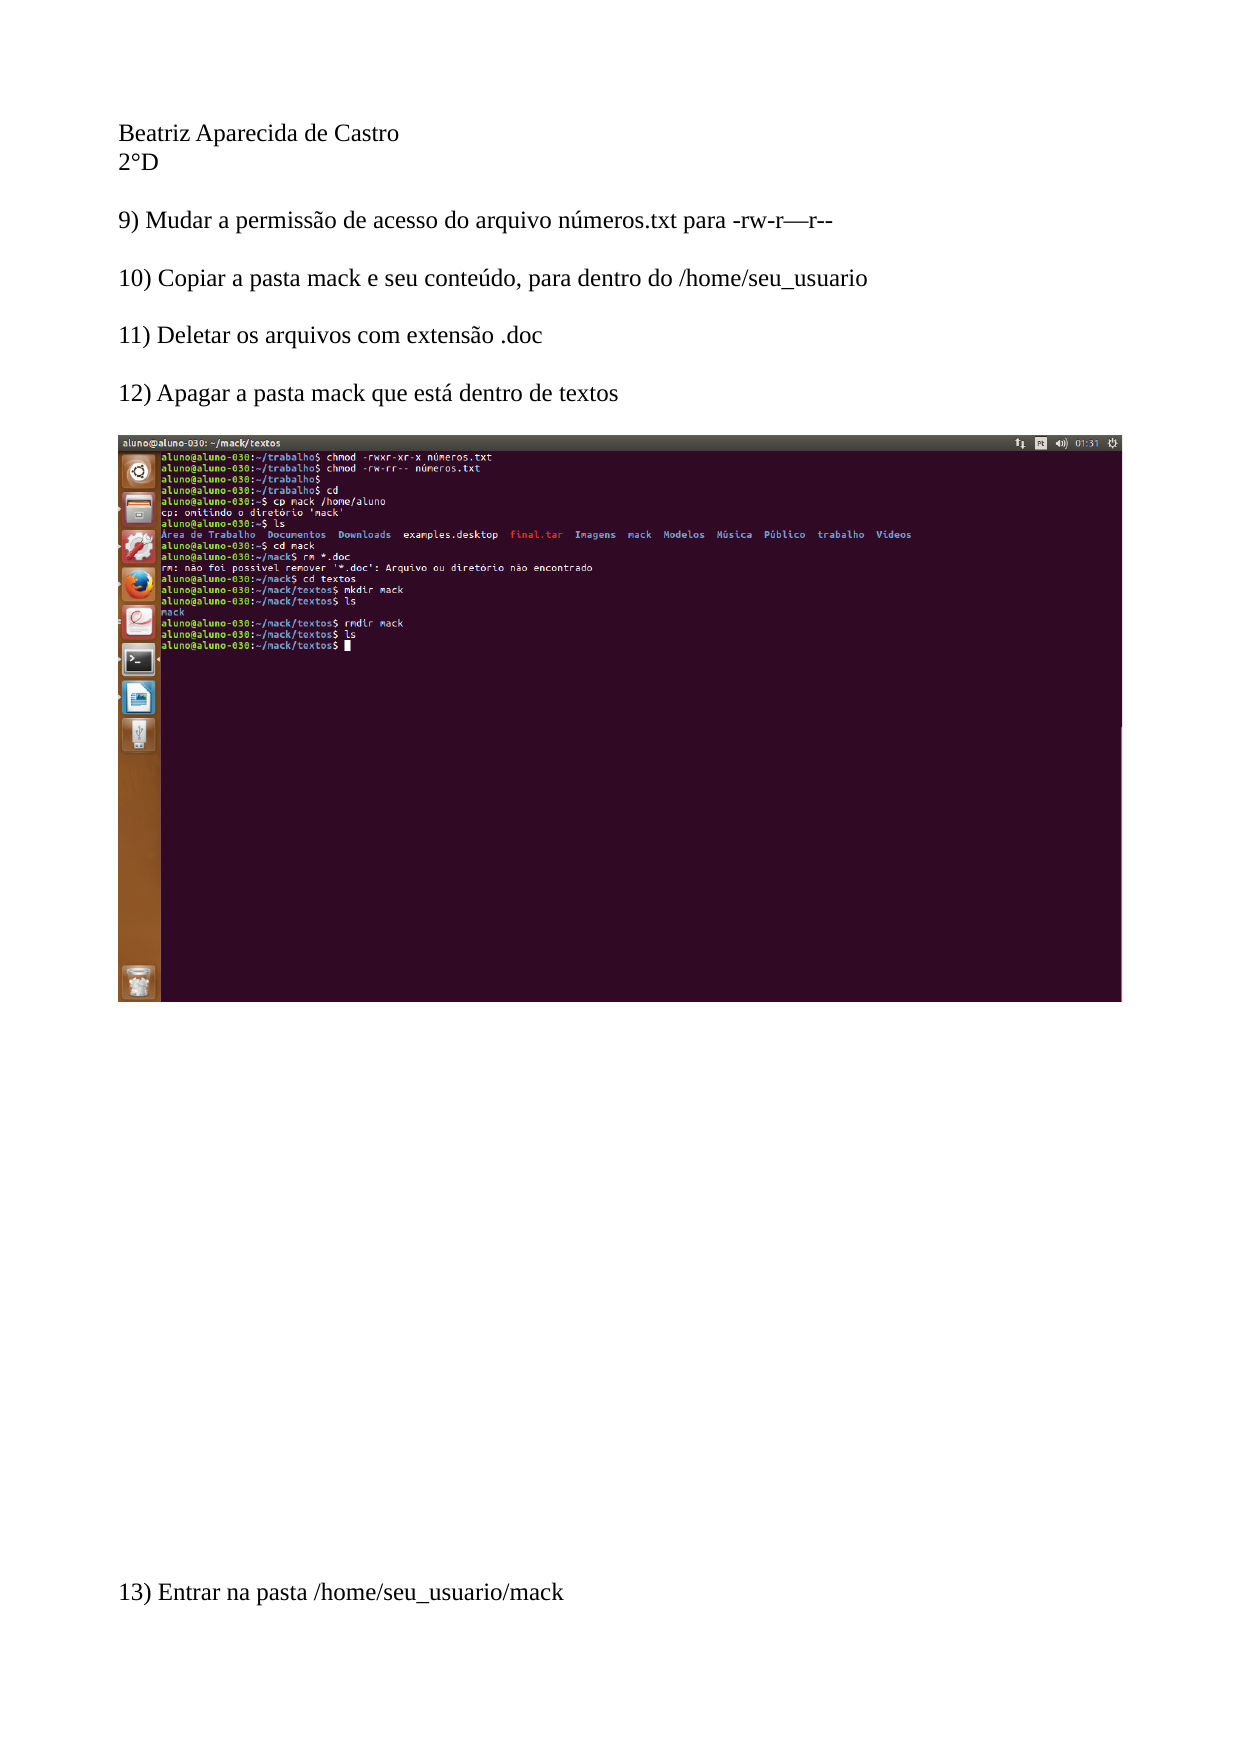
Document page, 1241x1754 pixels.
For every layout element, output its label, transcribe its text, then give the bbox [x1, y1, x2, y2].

picture [118, 435, 1123, 1002]
text 11) Deletar os arquivos com extensão .doc [118, 320, 1122, 349]
text 9) Mudar a permissão de acesso do arquivo números.txt para -rw-r—r-- [118, 205, 1122, 234]
text 13) Entrar na pasta /home/seu_usuario/mack [118, 1577, 1122, 1606]
text 10) Copiar a pasta mack e seu conteúdo, para dentro do /home/seu_usuario [118, 263, 1122, 291]
text 12) Apagar a pasta mack que está dentro de textos [118, 378, 1122, 406]
